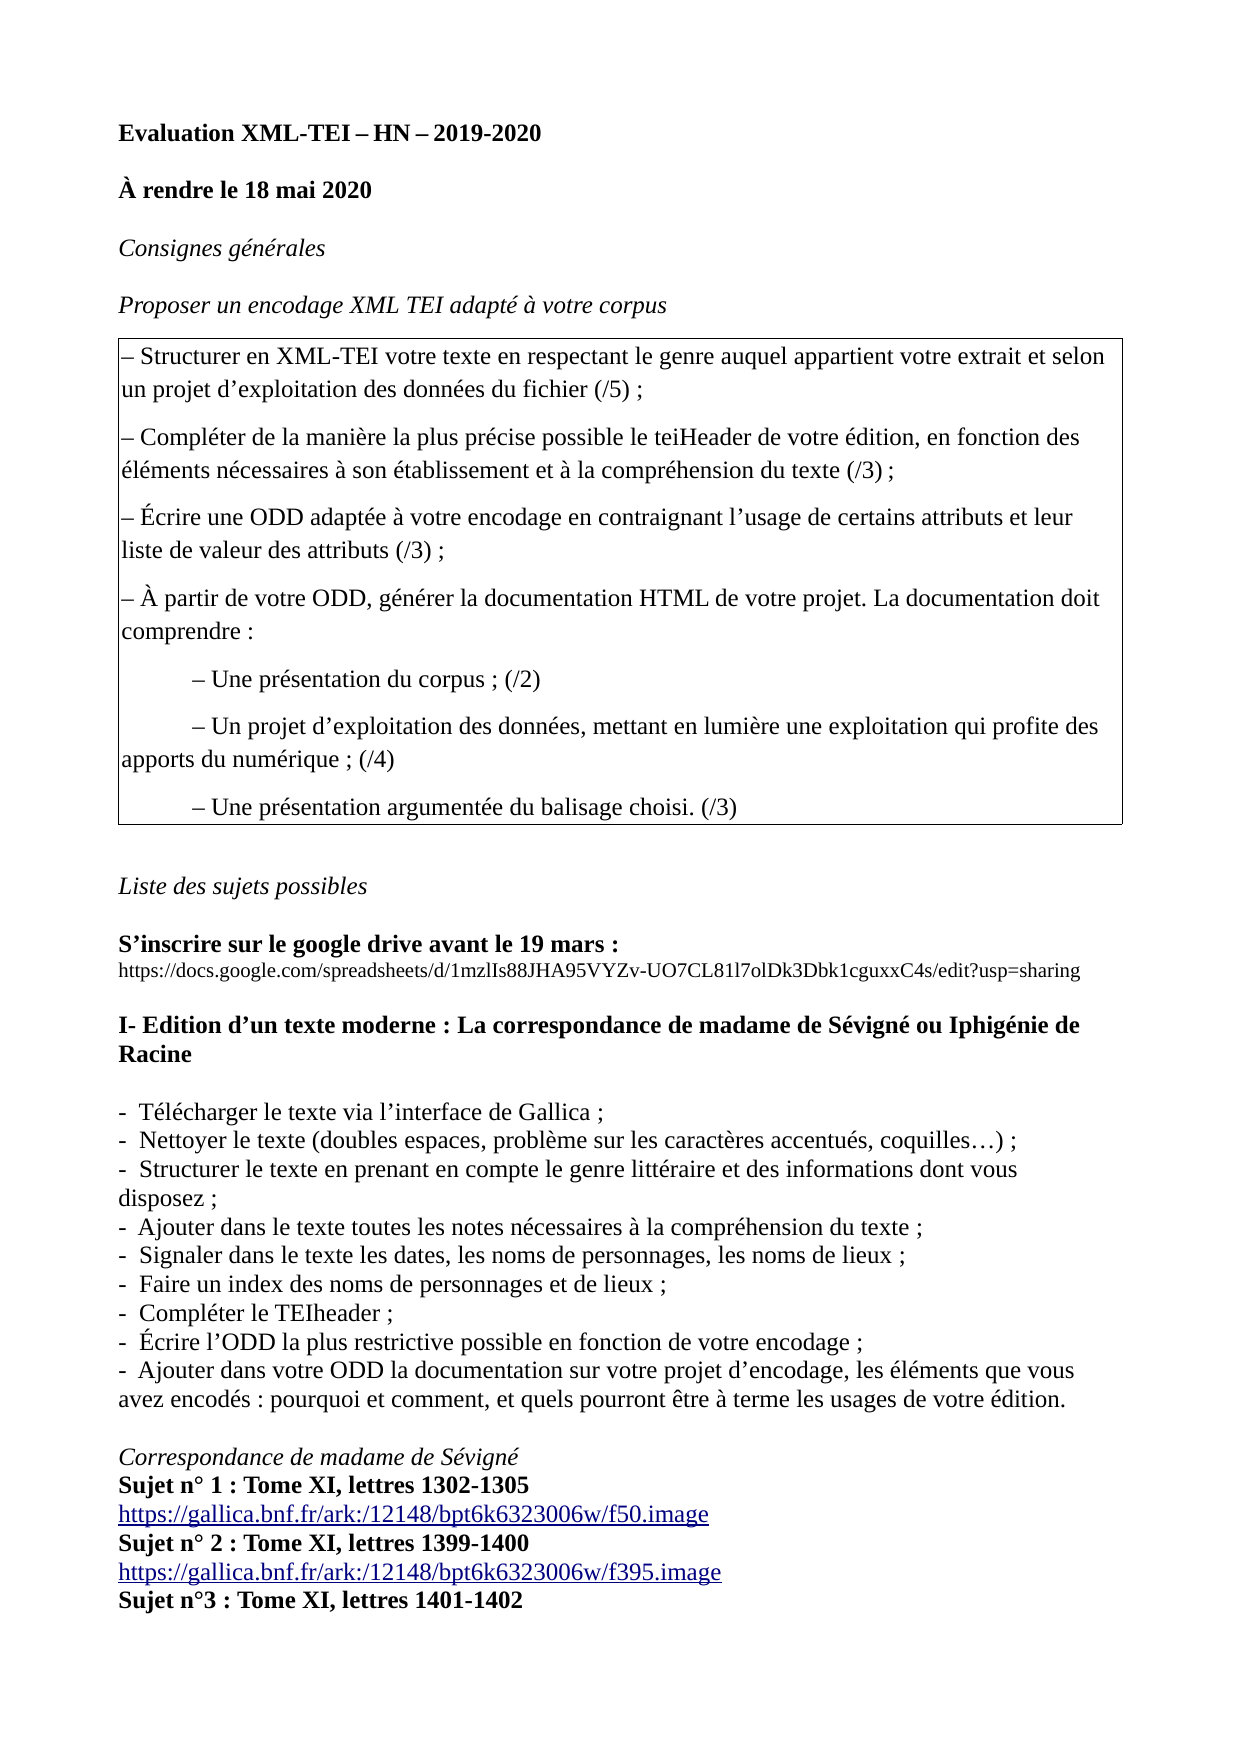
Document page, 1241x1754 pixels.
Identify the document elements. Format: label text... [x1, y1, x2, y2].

text Sujet n° 1 : Tome XI, lettres 1302-1305 https://gallica.bnf.fr/ark:/12148/bpt6k6323006w/f50.image [118, 1470, 1122, 1528]
text - Ajouter dans votre ODD la documentation sur votre projet d’encodage, les éléments que vous avez encodés : pourquoi et comment, et quels pourront être à terme les usages de votre édition. [118, 1355, 1122, 1413]
text Consignes générales [118, 233, 1122, 262]
text – Une présentation argumentée du balisage choisi. (/3) [119, 789, 1122, 824]
text https://gallica.bnf.fr/ark:/12148/bpt6k6323006w/f395.image [118, 1557, 1122, 1585]
text S’inscrire sur le google drive avant le 19 mars : https://docs.google.com/spreadsheets/d/1mzlIs88JHA95VYZv-UO7CL81l7olDk3Dbk1cguxxC4s/edit?usp=sharing [118, 929, 1122, 982]
text Sujet n°3 : Tome XI, lettres 1401-1402 [118, 1585, 1122, 1614]
text – Structurer en XML-TEI votre texte en respectant le genre auquel appartient votre extrait et selon un projet d’exploitation des données du fichier (/5) ; [119, 339, 1122, 403]
text - Structurer le texte en prenant en compte le genre littéraire et des informations dont vous disposez ; [118, 1154, 1122, 1212]
text – Écrire une ODD adaptée à votre encodage en contraignant l’usage de certains attributs et leur liste de valeur des attributs (/3) ; [119, 499, 1122, 564]
text - Faire un index des noms de personnages et de lieux ; [118, 1269, 1122, 1298]
text Evaluation XML-TEI – HN – 2019-2020 [118, 118, 1122, 147]
text – Compléter de la manière la plus précise possible le teiHeader de votre édition, en fonction des éléments nécessaires à son établissement et à la compréhension du texte (/3) ; [119, 419, 1122, 484]
text - Écrire l’ODD la plus restrictive possible en fonction de votre encodage ; [118, 1327, 1122, 1355]
text Sujet n° 2 : Tome XI, lettres 1399-1400 [118, 1528, 1122, 1557]
text - Télécharger le texte via l’interface de Gallica ; [118, 1097, 1122, 1125]
text - Compléter le TEIheader ; [118, 1298, 1122, 1327]
text Liste des sujets possibles [118, 871, 1122, 900]
text - Nettoyer le texte (doubles espaces, problème sur les caractères accentués, coquilles…) ; [118, 1125, 1122, 1154]
text – Un projet d’exploitation des données, mettant en lumière une exploitation qui profite des apports du numérique ; (/4) [119, 708, 1122, 773]
text - Ajouter dans le texte toutes les notes nécessaires à la compréhension du texte ; [118, 1212, 1122, 1240]
text Proposer un encodage XML TEI adapté à votre corpus [118, 291, 1122, 319]
text I- Edition d’un texte moderne : La correspondance de madame de Sévigné ou Iphigénie de Racine [118, 1010, 1122, 1068]
text – À partir de votre ODD, générer la documentation HTML de votre projet. La documentation doit comprendre : [119, 580, 1122, 645]
text - Signaler dans le texte les dates, les noms de personnages, les noms de lieux ; [118, 1240, 1122, 1269]
text – Une présentation du corpus ; (/2) [119, 661, 1122, 692]
text Correspondance de madame de Sévigné [118, 1442, 1122, 1470]
text À rendre le 18 mai 2020 [118, 176, 1122, 204]
